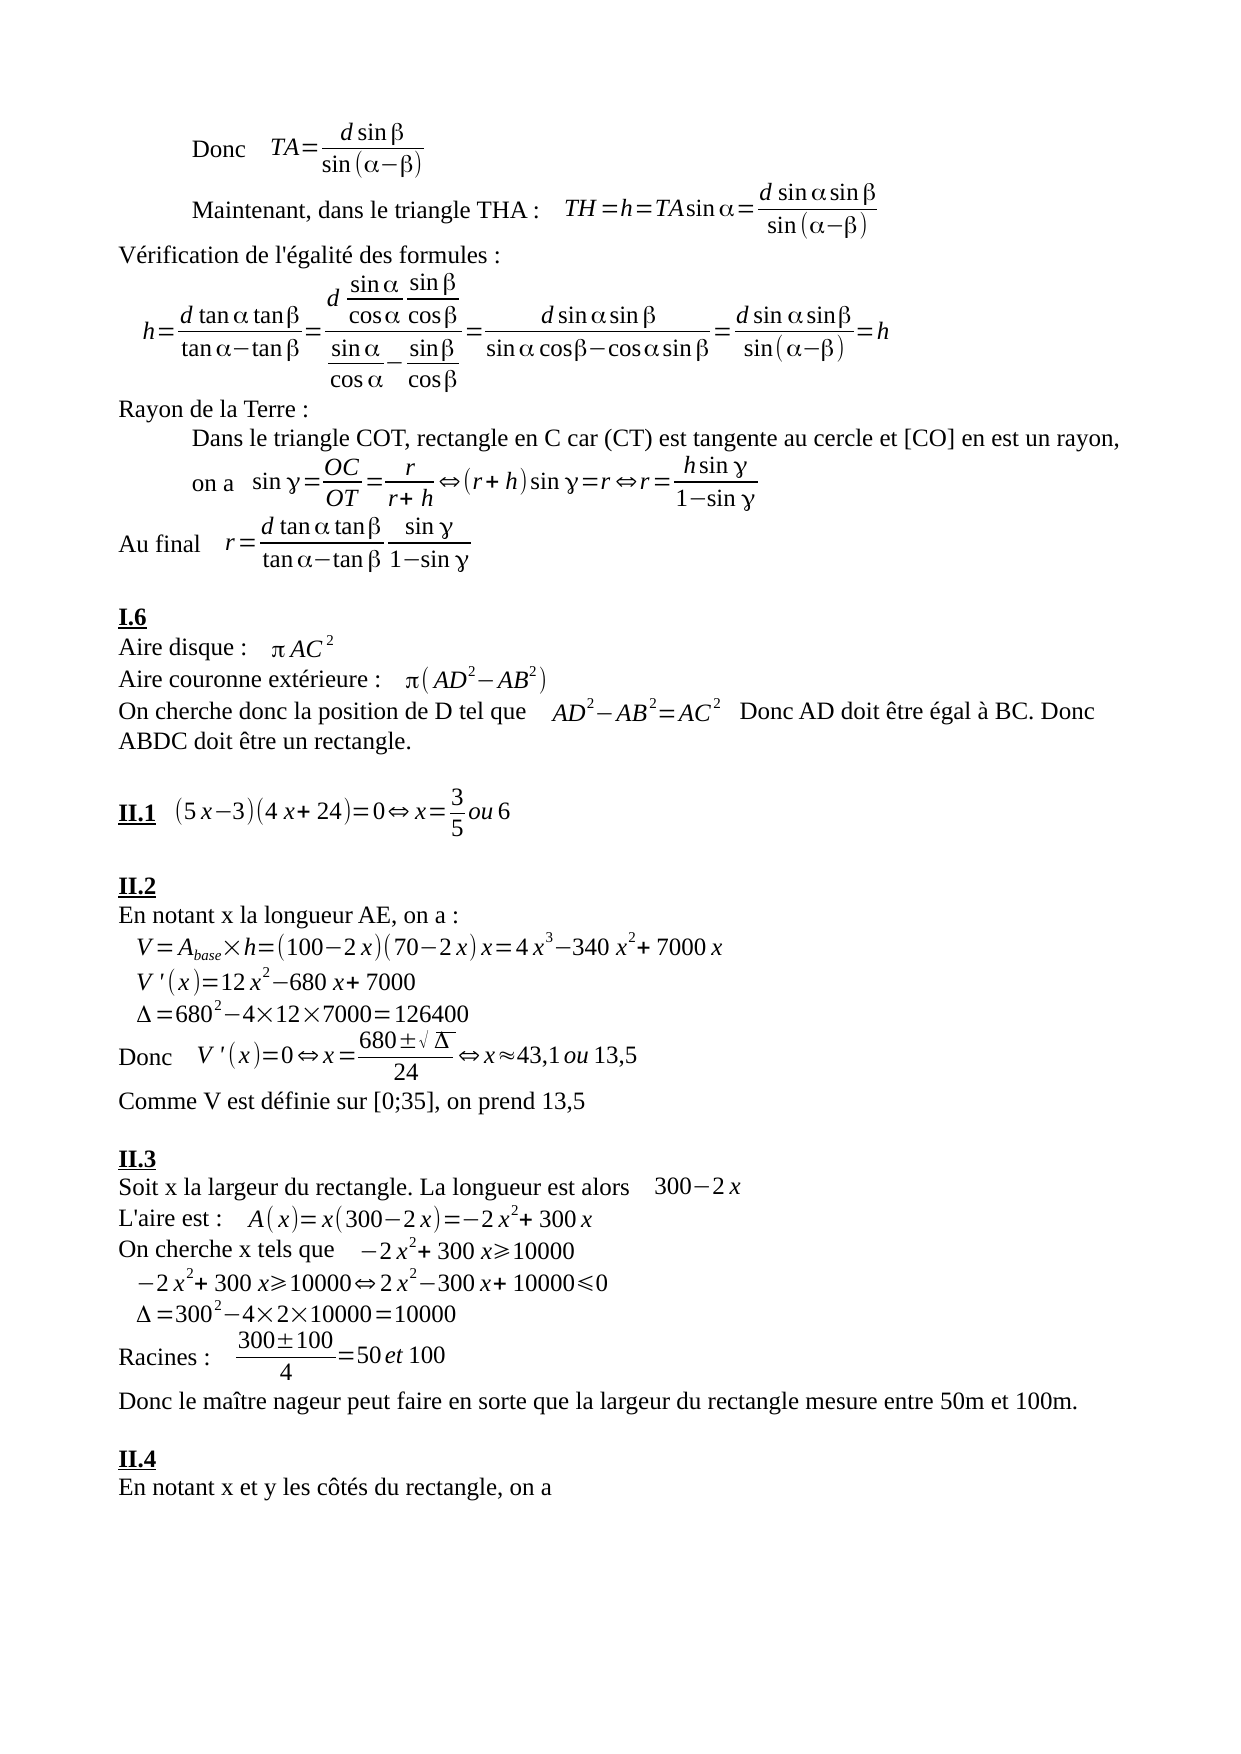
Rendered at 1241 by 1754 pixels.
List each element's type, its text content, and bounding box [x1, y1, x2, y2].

text Donc [118, 118, 1122, 179]
text I.6 [118, 602, 1122, 631]
text II.1 [118, 783, 1122, 842]
text Au final [118, 513, 1122, 574]
text II.3 [118, 1144, 1122, 1172]
text Soit x la largeur du rectangle. La longueur est alors [118, 1172, 1122, 1201]
text Comme V est définie sur [0;35], on prend 13,5 [118, 1086, 1122, 1115]
text Aire couronne extérieure : [118, 662, 1122, 694]
text Donc [118, 1027, 1122, 1086]
text Donc le maître nageur peut faire en sorte que la largeur du rectangle mesure entre 50m et 100m. [118, 1386, 1122, 1415]
text L'aire est : [118, 1201, 1122, 1233]
text En notant x la longueur AE, on a : [118, 900, 1122, 929]
text On cherche donc la position de D tel que Donc AD doit être égal à BC. Donc ABDC doit être un rectangle. [118, 694, 1122, 754]
text Dans le triangle COT, rectangle en C car (CT) est tangente au cercle et [CO] en est un rayon, on a [118, 423, 1122, 513]
text On cherche x tels que [118, 1233, 1122, 1264]
text II.2 [118, 871, 1122, 900]
text Aire disque : [118, 631, 1122, 662]
text Vérification de l'égalité des formules : [118, 240, 1122, 269]
text En notant x et y les côtés du rectangle, on a [118, 1472, 1122, 1501]
text Maintenant, dans le triangle THA : [118, 179, 1122, 240]
text II.4 [118, 1444, 1122, 1472]
text Racines : [118, 1327, 1122, 1386]
text Rayon de la Terre : [118, 394, 1122, 423]
